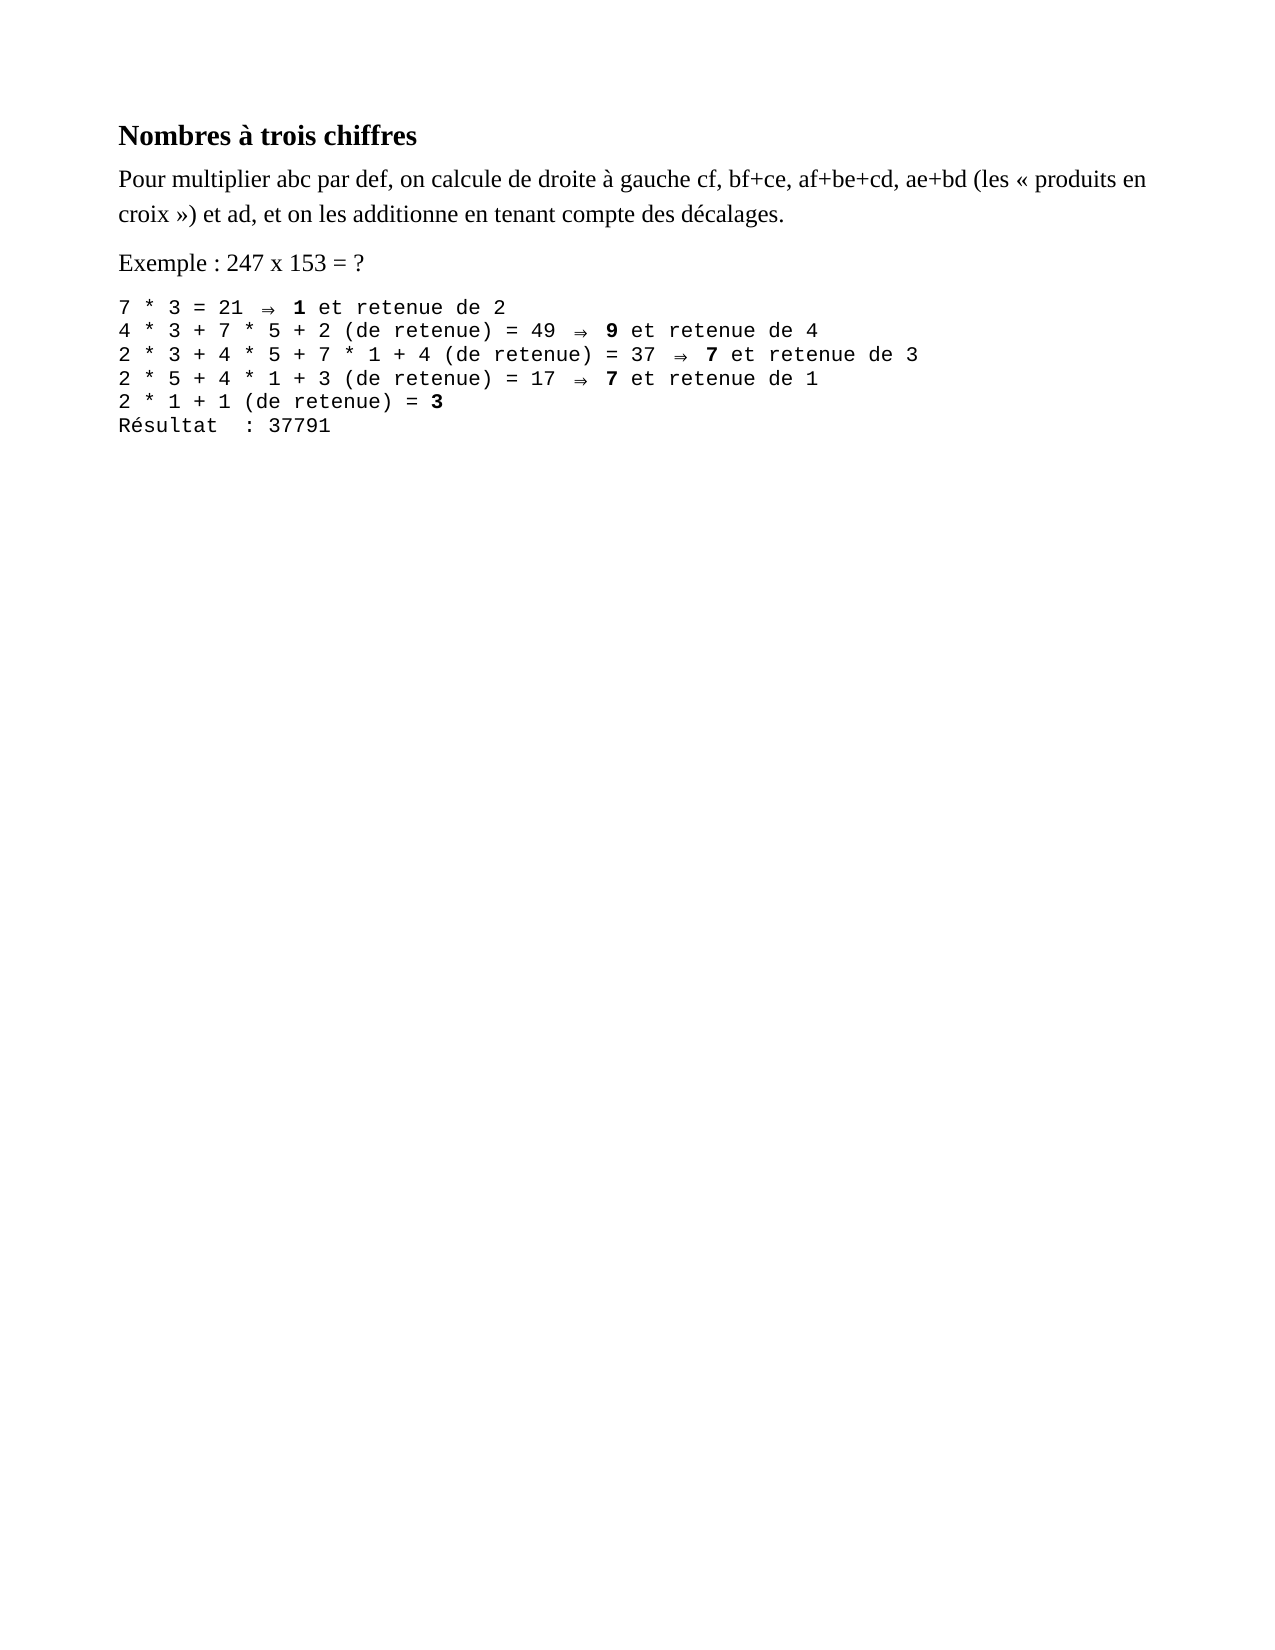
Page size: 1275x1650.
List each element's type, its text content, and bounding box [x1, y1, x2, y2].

text 2 * 1 + 1 (de retenue) = 3 [118, 391, 1157, 415]
text 2 * 5 + 4 * 1 + 3 (de retenue) = 17 ⇒ 7 et retenue de 1 [118, 368, 1157, 391]
text 2 * 3 + 4 * 5 + 7 * 1 + 4 (de retenue) = 37 ⇒ 7 et retenue de 3 [118, 344, 1157, 368]
text Pour multiplier abc par def, on calcule de droite à gauche cf, bf+ce, af+be+cd, ae+bd (les « produits en croix ») et ad, et on les additionne en tenant compte des décalages. [118, 164, 1157, 227]
text Exemple : 247 x 153 = ? [118, 248, 1157, 276]
subtitle Nombres à trois chiffres [118, 118, 1157, 152]
text Résultat : 37791 [118, 415, 1157, 439]
text 4 * 3 + 7 * 5 + 2 (de retenue) = 49 ⇒ 9 et retenue de 4 [118, 320, 1157, 344]
text 7 * 3 = 21 ⇒ 1 et retenue de 2 [118, 297, 1157, 320]
